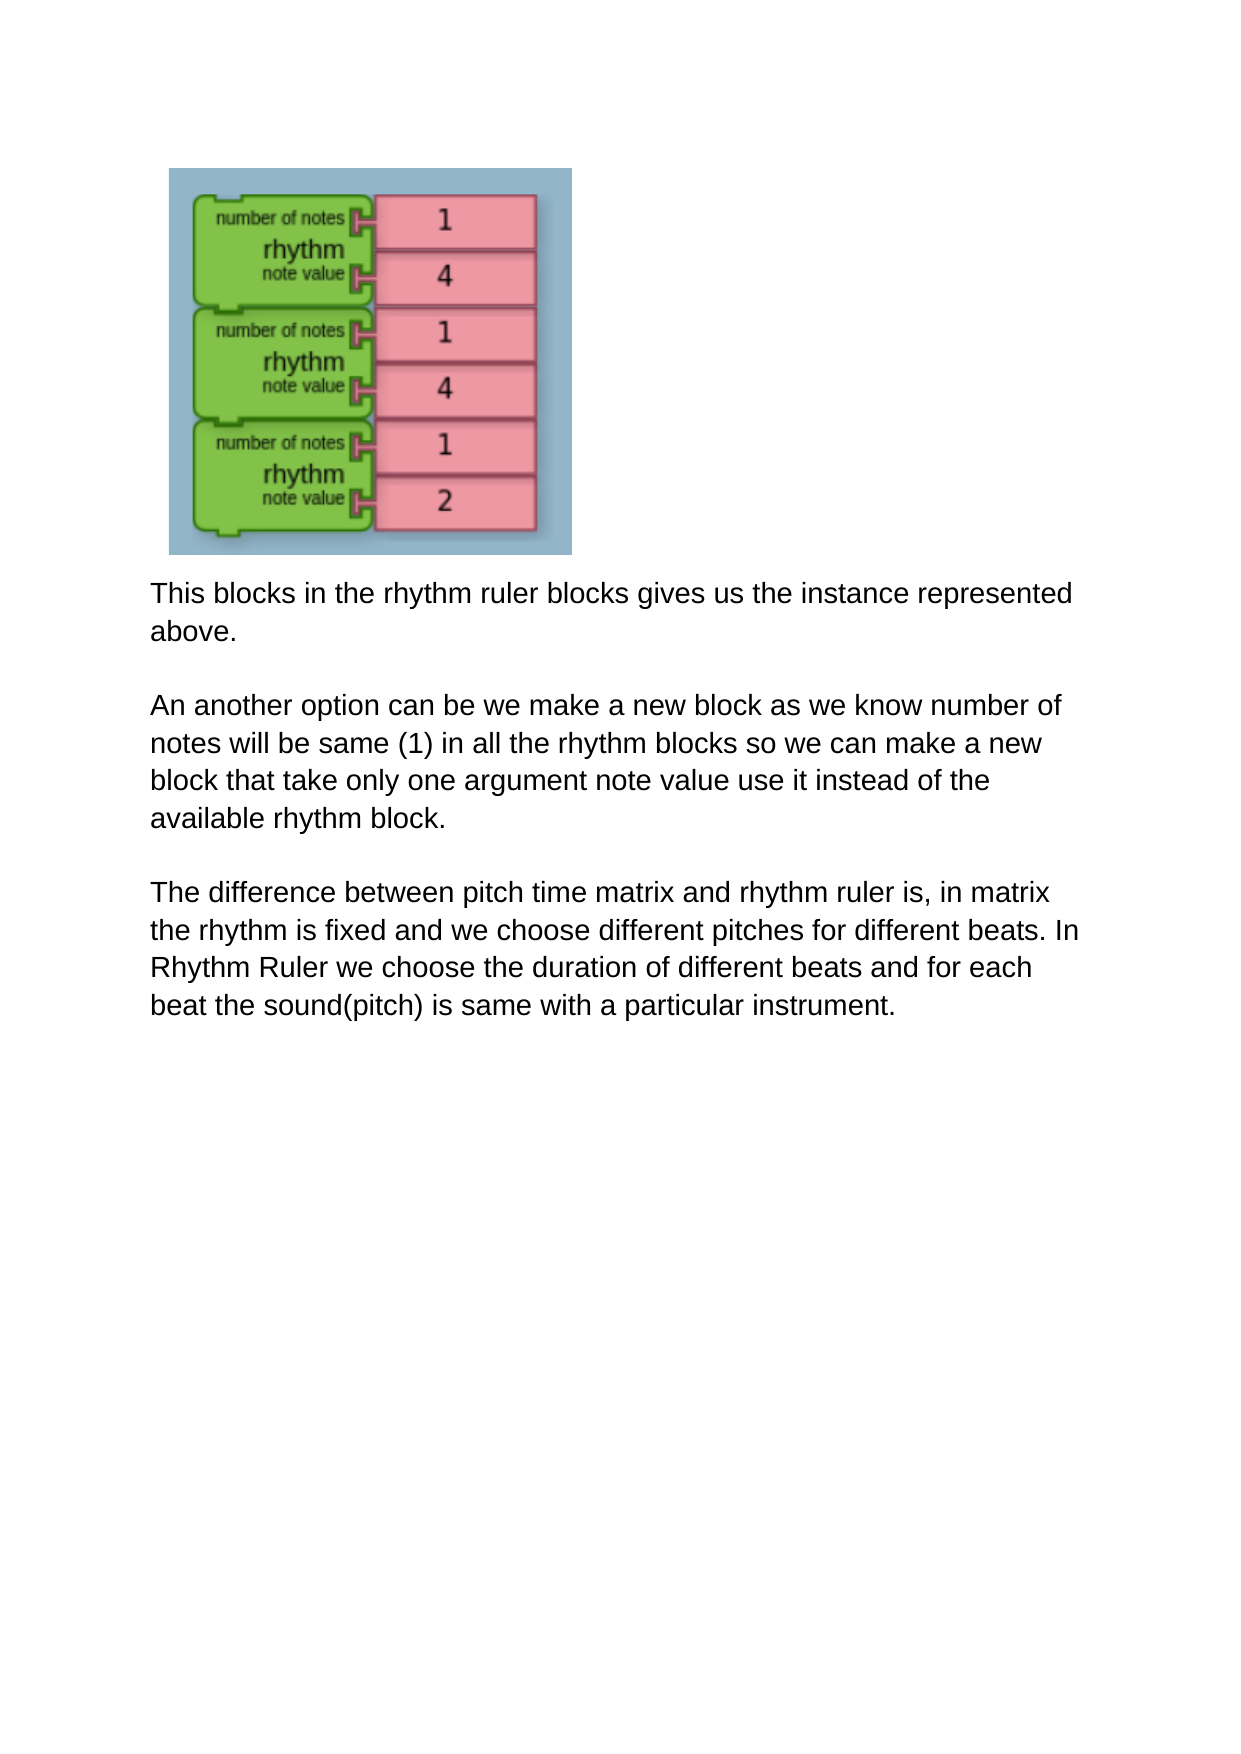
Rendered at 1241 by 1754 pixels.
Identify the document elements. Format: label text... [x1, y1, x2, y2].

text An another option can be we make a new block as we know number of notes will be same (1) in all the rhythm blocks so we can make a new block that take only one argument note value use it instead of the available rhythm block. [150, 689, 1091, 834]
picture [168, 168, 572, 555]
text This blocks in the rhythm ruler blocks gives us the instance represented above. [150, 577, 1091, 647]
text The difference between pitch time matrix and rhythm ruler is, in matrix the rhythm is fixed and we choose different pitches for different beats. In Rhythm Ruler we choose the duration of different beats and for each beat the sound(pitch) is same with a particular instrument. [150, 876, 1091, 1051]
